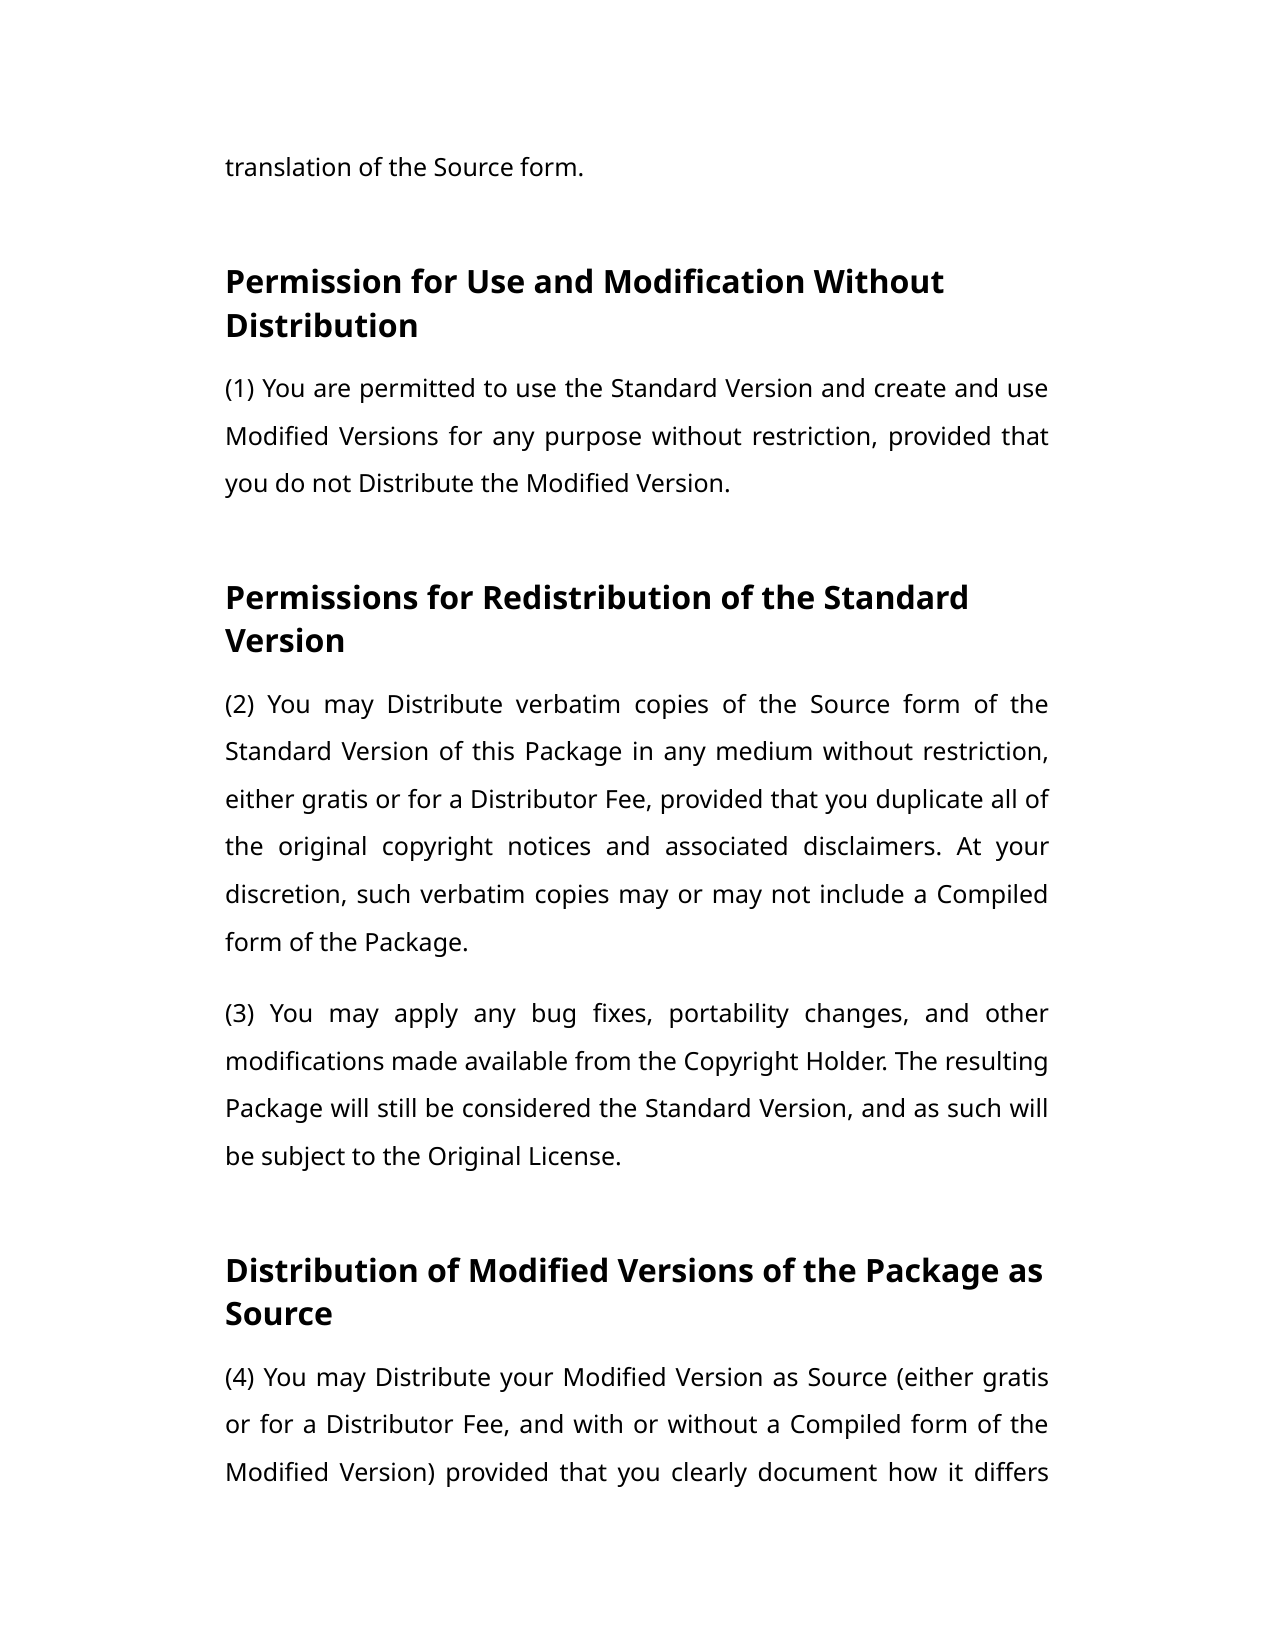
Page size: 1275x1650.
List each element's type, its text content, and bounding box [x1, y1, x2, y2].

text (3) You may apply any bug fixes, portability changes, and other modifications made available from the Copyright Holder. The resulting Package will still be considered the Standard Version, and as such will be subject to the Original License. [225, 996, 1050, 1173]
subtitle Permission for Use and Modification Without Distribution [225, 259, 1050, 347]
text translation of the Source form. [225, 150, 1050, 184]
text (4) You may Distribute your Modified Version as Source (either gratis or for a Distributor Fee, and with or without a Compiled form of the Modified Version) provided that you clearly document how it differs [225, 1359, 1050, 1488]
subtitle Distribution of Modified Versions of the Package as Source [225, 1248, 1050, 1335]
text (2) You may Distribute verbatim copies of the Source form of the Standard Version of this Package in any medium without restriction, either gratis or for a Distributor Fee, provided that you duplicate all of the original copyright notices and associated disclaimers. At your discretion, such verbatim copies may or may not include a Compiled form of the Package. [225, 686, 1050, 958]
subtitle Permissions for Redistribution of the Standard Version [225, 575, 1050, 662]
text (1) You are permitted to use the Standard Version and create and use Modified Versions for any purpose without restriction, provided that you do not Distribute the Modified Version. [225, 371, 1050, 500]
